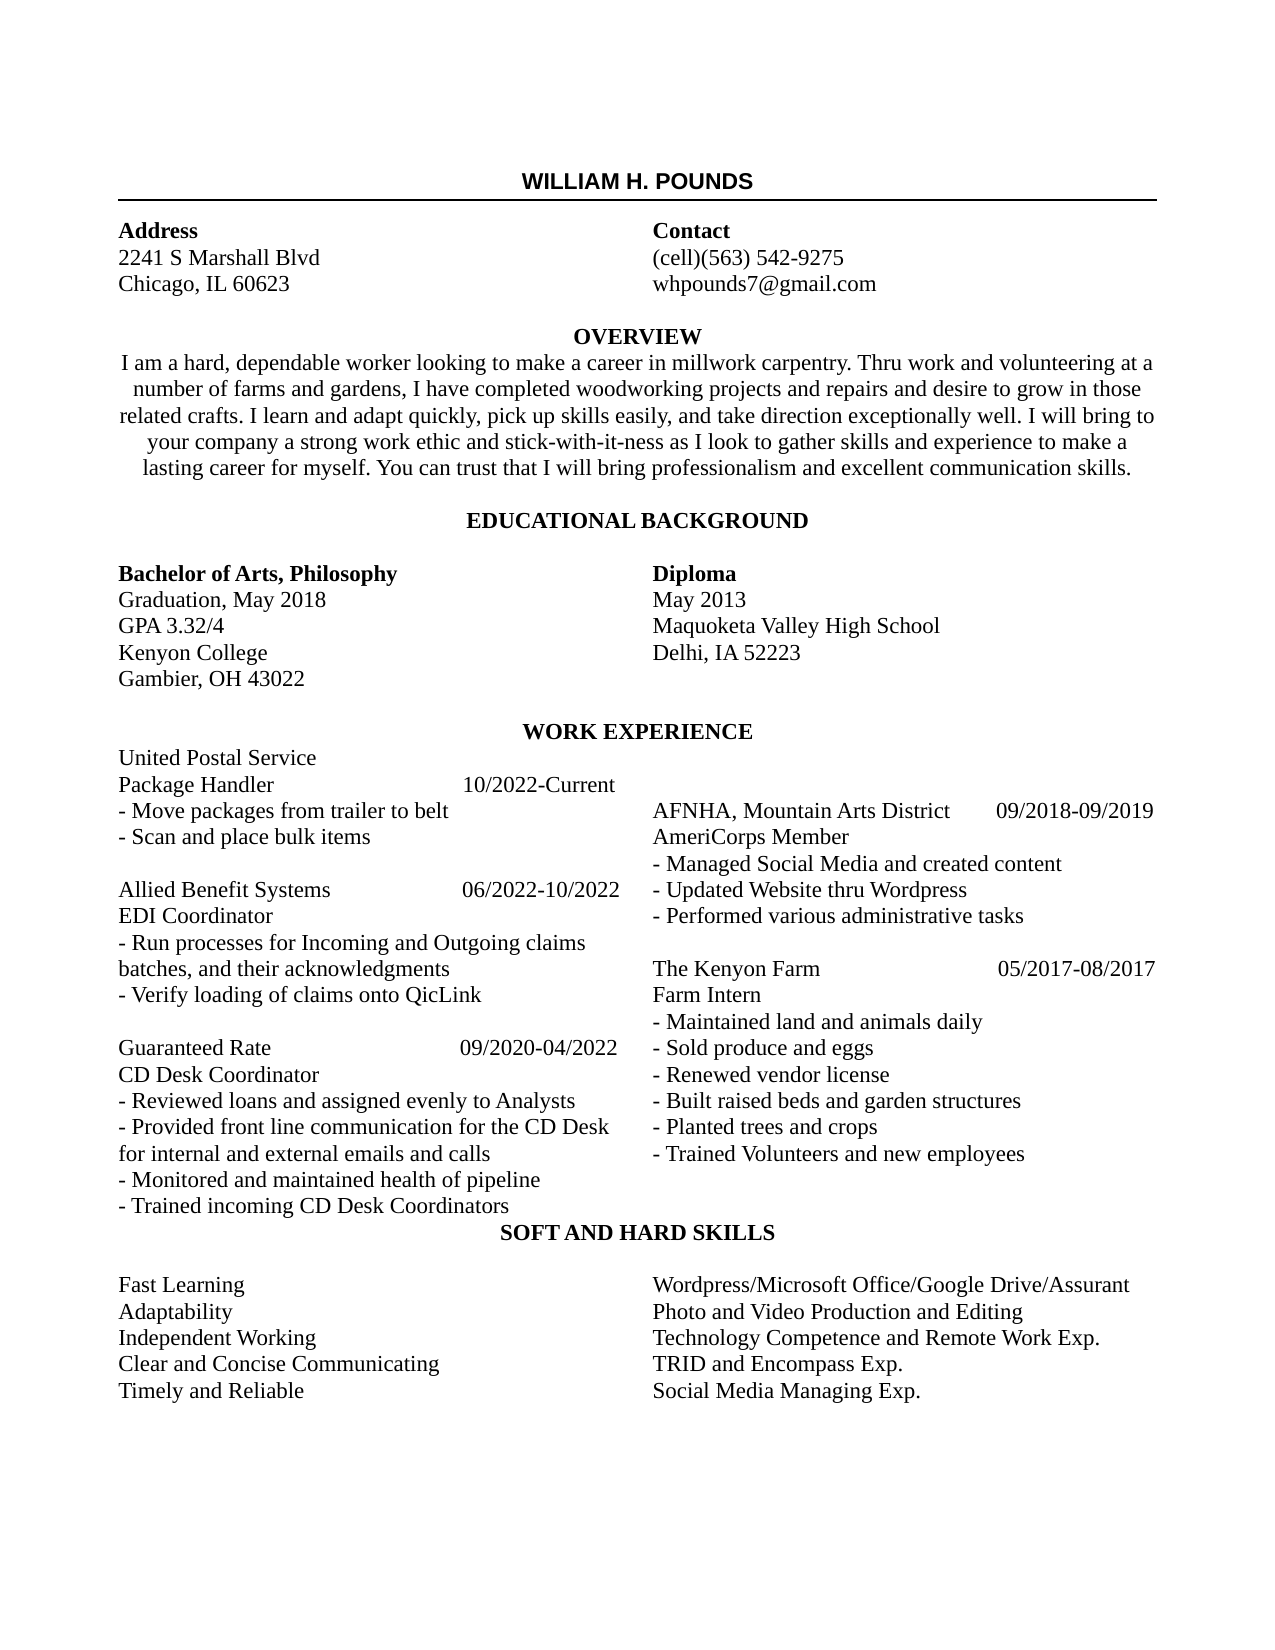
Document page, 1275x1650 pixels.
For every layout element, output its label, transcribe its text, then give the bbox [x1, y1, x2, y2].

text AmeriCorps Member [652, 823, 1157, 850]
text - Managed Social Media and created content [652, 850, 1157, 876]
text whpounds7@gmail.com [652, 270, 1157, 296]
text Chicago, IL 60623 [118, 270, 622, 296]
text Package Handler 10/2022-Current [118, 771, 622, 797]
text - Reviewed loans and assigned evenly to Analysts [118, 1087, 622, 1113]
text Independent Working [118, 1324, 622, 1351]
text I am a hard, dependable worker looking to make a career in millwork carpentry. Thru work and volunteering at a number of farms and gardens, I have completed woodworking projects and repairs and desire to grow in those related crafts. I learn and adapt quickly, pick up skills easily, and take direction exceptionally well. I will bring to your company a strong work ethic and stick-with-it-ness as I look to gather skills and experience to make a lasting career for myself. You can trust that I will bring professionalism and excellent communication skills. [118, 349, 1157, 481]
text SOFT AND HARD SKILLS [118, 1219, 1157, 1245]
text May 2013 [652, 586, 1157, 613]
text Wordpress/Microsoft Office/Google Drive/Assurant [652, 1271, 1157, 1298]
text - Monitored and maintained health of pipeline [118, 1166, 622, 1192]
text Delhi, IA 52223 [652, 639, 1157, 665]
text OVERVIEW [118, 323, 1157, 349]
text AFNHA, Mountain Arts District 09/2018-09/2019 [652, 797, 1157, 823]
text Clear and Concise Communicating [118, 1351, 622, 1377]
text GPA 3.32/4 [118, 613, 622, 639]
text - Built raised beds and garden structures [652, 1087, 1157, 1113]
text Guaranteed Rate 09/2020-04/2022 [118, 1034, 622, 1061]
text Kenyon College [118, 639, 622, 665]
text Gambier, OH 43022 [118, 665, 622, 692]
text Timely and Reliable [118, 1377, 622, 1403]
text Bachelor of Arts, Philosophy [118, 560, 622, 586]
text - Scan and place bulk items [118, 823, 622, 850]
text WILLIAM H. POUNDS [118, 168, 1157, 199]
text - Performed various administrative tasks [652, 902, 1157, 929]
text Farm Intern [652, 982, 1157, 1008]
text Allied Benefit Systems 06/2022-10/2022 [118, 876, 622, 902]
text - Verify loading of claims onto QicLink [118, 982, 622, 1008]
text - Sold produce and eggs [652, 1034, 1157, 1061]
text - Maintained land and animals daily [652, 1008, 1157, 1034]
text Maquoketa Valley High School [652, 613, 1157, 639]
text - Provided front line communication for the CD Desk for internal and external emails and calls [118, 1113, 622, 1166]
text CD Desk Coordinator [118, 1061, 622, 1087]
text The Kenyon Farm 05/2017-08/2017 [652, 955, 1157, 982]
text Photo and Video Production and Editing [652, 1298, 1157, 1324]
text - Renewed vendor license [652, 1061, 1157, 1087]
text Address [118, 217, 622, 244]
text EDUCATIONAL BACKGROUND [118, 507, 1157, 533]
text United Postal Service [118, 744, 622, 771]
text Social Media Managing Exp. [652, 1377, 1157, 1403]
text - Run processes for Incoming and Outgoing claims batches, and their acknowledgments [118, 929, 622, 982]
text - Trained incoming CD Desk Coordinators [118, 1192, 622, 1219]
text (cell)(563) 542-9275 [652, 244, 1157, 270]
text Graduation, May 2018 [118, 586, 622, 613]
text - Planted trees and crops [652, 1113, 1157, 1140]
text TRID and Encompass Exp. [652, 1351, 1157, 1377]
text - Trained Volunteers and new employees [652, 1140, 1157, 1166]
text - Updated Website thru Wordpress [652, 876, 1157, 902]
text Fast Learning [118, 1271, 622, 1298]
text Diploma [652, 560, 1157, 586]
text Technology Competence and Remote Work Exp. [652, 1324, 1157, 1351]
text EDI Coordinator [118, 902, 622, 929]
text 2241 S Marshall Blvd [118, 244, 622, 270]
text - Move packages from trailer to belt [118, 797, 622, 823]
text Adaptability [118, 1298, 622, 1324]
text Contact [652, 217, 1157, 244]
text WORK EXPERIENCE [118, 718, 1157, 744]
